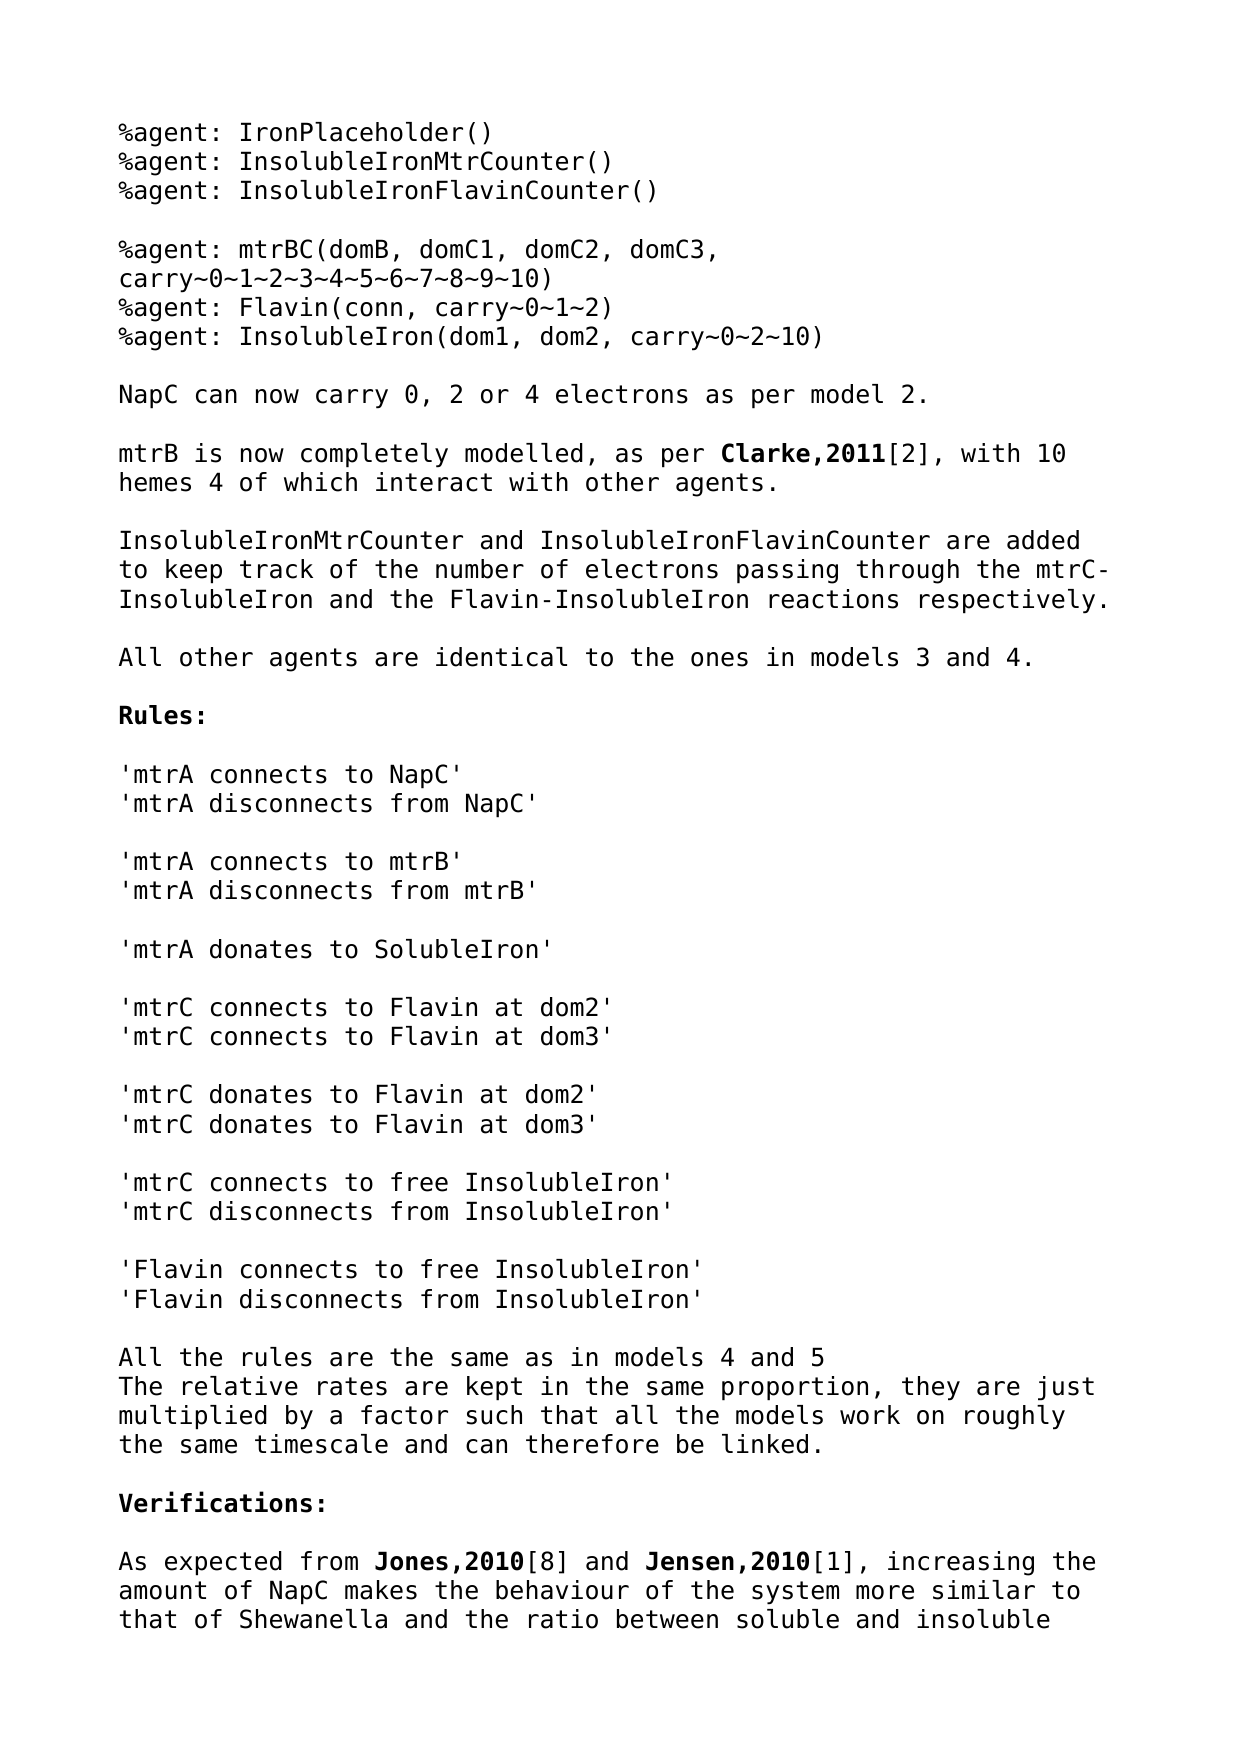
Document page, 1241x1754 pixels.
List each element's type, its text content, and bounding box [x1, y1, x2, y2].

text %agent: InsolubleIronMtrCounter() [118, 147, 1122, 176]
text %agent: IronPlaceholder() [118, 118, 1122, 147]
text 'mtrA disconnects from mtrB' [118, 876, 1122, 906]
text 'mtrC disconnects from InsolubleIron' [118, 1197, 1122, 1226]
text %agent: InsolubleIron(dom1, dom2, carry~0~2~10) [118, 322, 1122, 351]
text 'mtrA disconnects from NapC' [118, 789, 1122, 818]
text InsolubleIronMtrCounter and InsolubleIronFlavinCounter are added to keep track of the number of electrons passing through the mtrC-InsolubleIron and the Flavin-InsolubleIron reactions respectively. [118, 526, 1122, 614]
text %agent: mtrBC(domB, domC1, domC2, domC3, carry~0~1~2~3~4~5~6~7~8~9~10) [118, 235, 1122, 293]
text 'mtrC donates to Flavin at dom3' [118, 1110, 1122, 1139]
text Rules: [118, 701, 1122, 731]
text 'mtrA donates to SolubleIron' [118, 935, 1122, 964]
text 'mtrC connects to Flavin at dom3' [118, 1022, 1122, 1051]
text 'mtrC connects to Flavin at dom2' [118, 993, 1122, 1022]
text As expected from Jones,2010[8] and Jensen,2010[1], increasing the amount of NapC makes the behaviour of the system more similar to that of Shewanella and the ratio between soluble and insoluble [118, 1547, 1122, 1635]
text 'mtrA connects to mtrB' [118, 847, 1122, 876]
text All the rules are the same as in models 4 and 5 [118, 1343, 1122, 1372]
text 'Flavin disconnects from InsolubleIron' [118, 1285, 1122, 1314]
text Verifications: [118, 1489, 1122, 1518]
text 'mtrC connects to free InsolubleIron' [118, 1168, 1122, 1197]
text 'mtrA connects to NapC' [118, 760, 1122, 789]
text The relative rates are kept in the same proportion, they are just multiplied by a factor such that all the models work on roughly the same timescale and can therefore be linked. [118, 1372, 1122, 1460]
text NapC can now carry 0, 2 or 4 electrons as per model 2. [118, 381, 1122, 410]
text %agent: Flavin(conn, carry~0~1~2) [118, 293, 1122, 322]
text 'Flavin connects to free InsolubleIron' [118, 1256, 1122, 1285]
text All other agents are identical to the ones in models 3 and 4. [118, 643, 1122, 672]
text 'mtrC donates to Flavin at dom2' [118, 1081, 1122, 1110]
text mtrB is now completely modelled, as per Clarke,2011[2], with 10 hemes 4 of which interact with other agents. [118, 439, 1122, 497]
text %agent: InsolubleIronFlavinCounter() [118, 176, 1122, 206]
